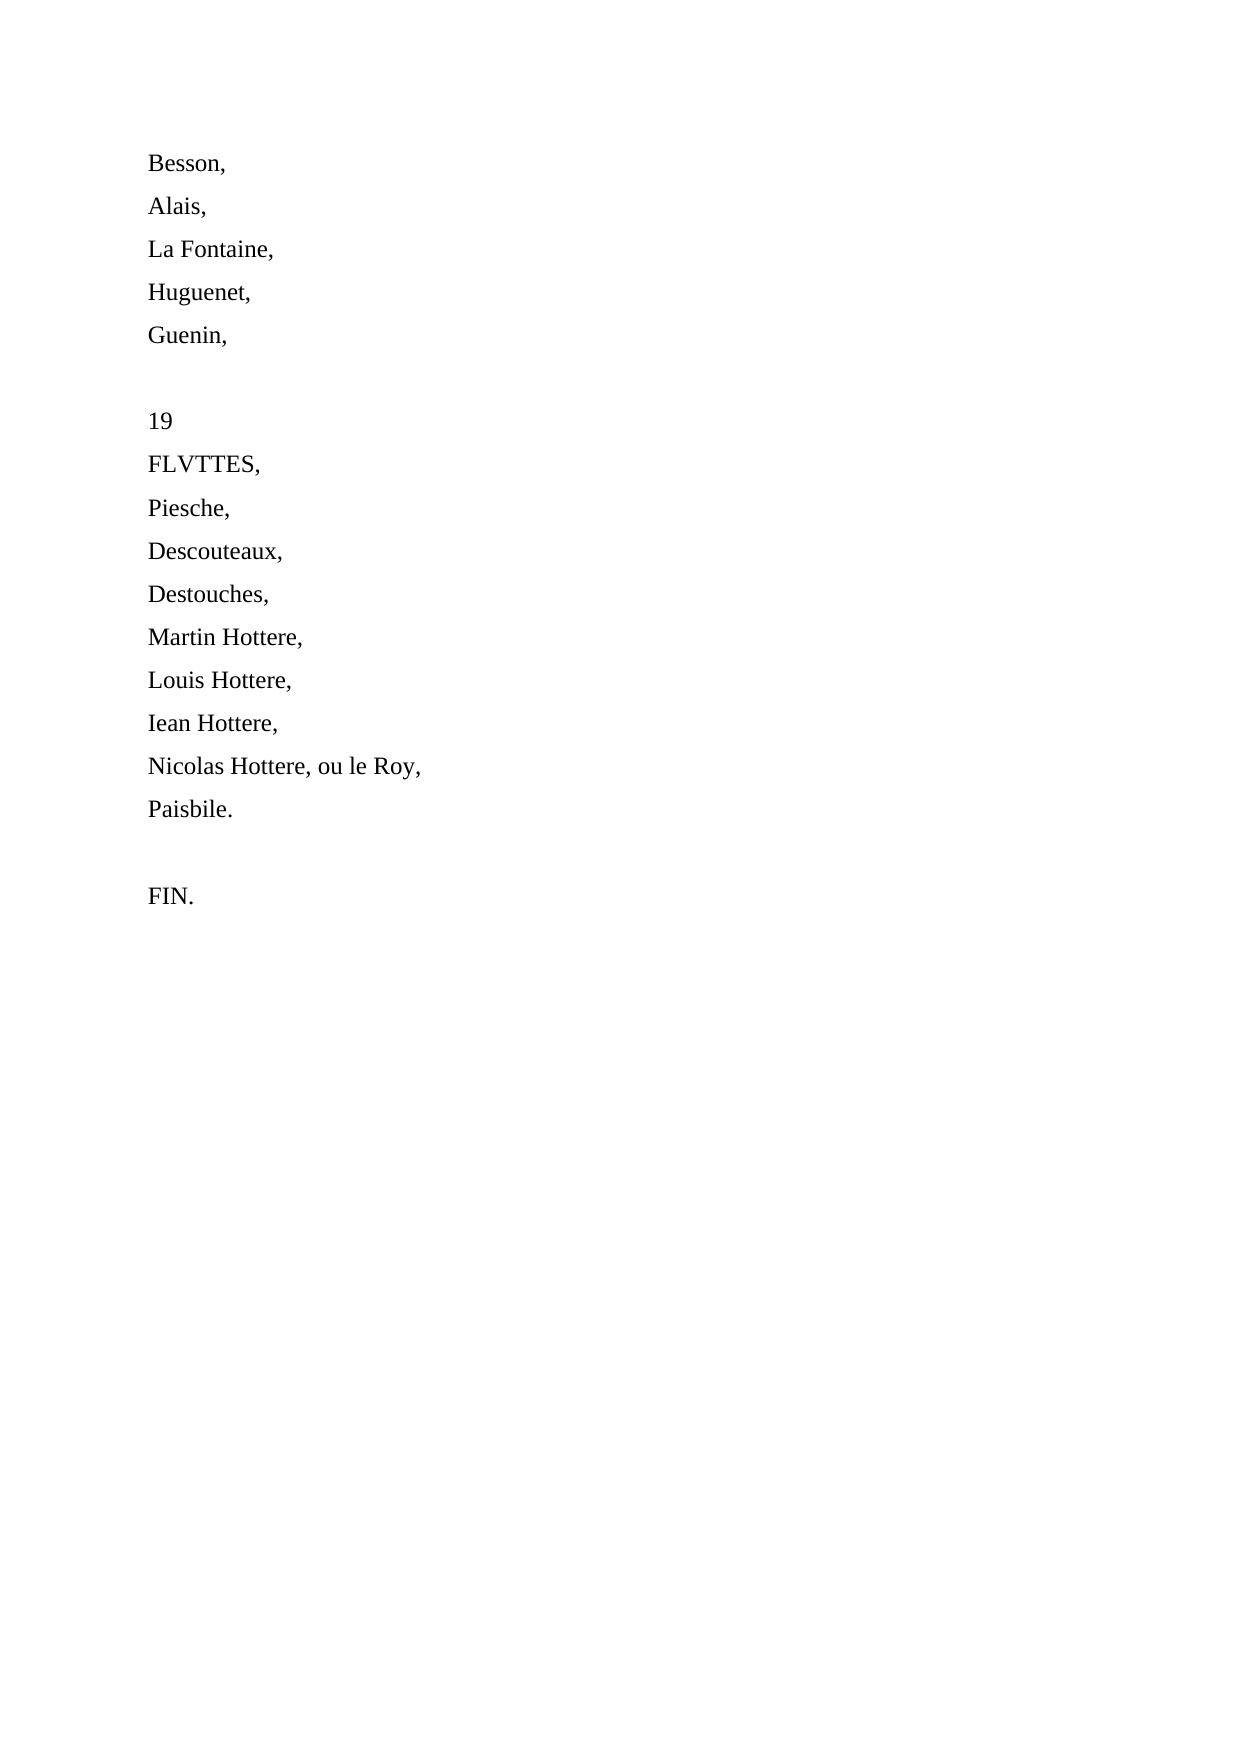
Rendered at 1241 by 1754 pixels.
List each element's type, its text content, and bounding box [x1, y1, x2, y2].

text Descouteaux, [148, 536, 1093, 564]
text Louis Hottere, [148, 665, 1093, 694]
text La Fontaine, [148, 234, 1093, 263]
text Alais, [148, 191, 1093, 219]
text Destouches, [148, 579, 1093, 608]
text Paisbile. [148, 794, 1093, 823]
text Piesche, [148, 493, 1093, 521]
text 19 [148, 406, 1093, 435]
text Besson, [148, 148, 1093, 176]
text Nicolas Hottere, ou le Roy, [148, 751, 1093, 780]
text Iean Hottere, [148, 708, 1093, 737]
text Huguenet, [148, 277, 1093, 306]
text FLVTTES, [148, 449, 1093, 478]
text FIN. [148, 881, 1093, 909]
text Guenin, [148, 320, 1093, 349]
text Martin Hottere, [148, 622, 1093, 651]
